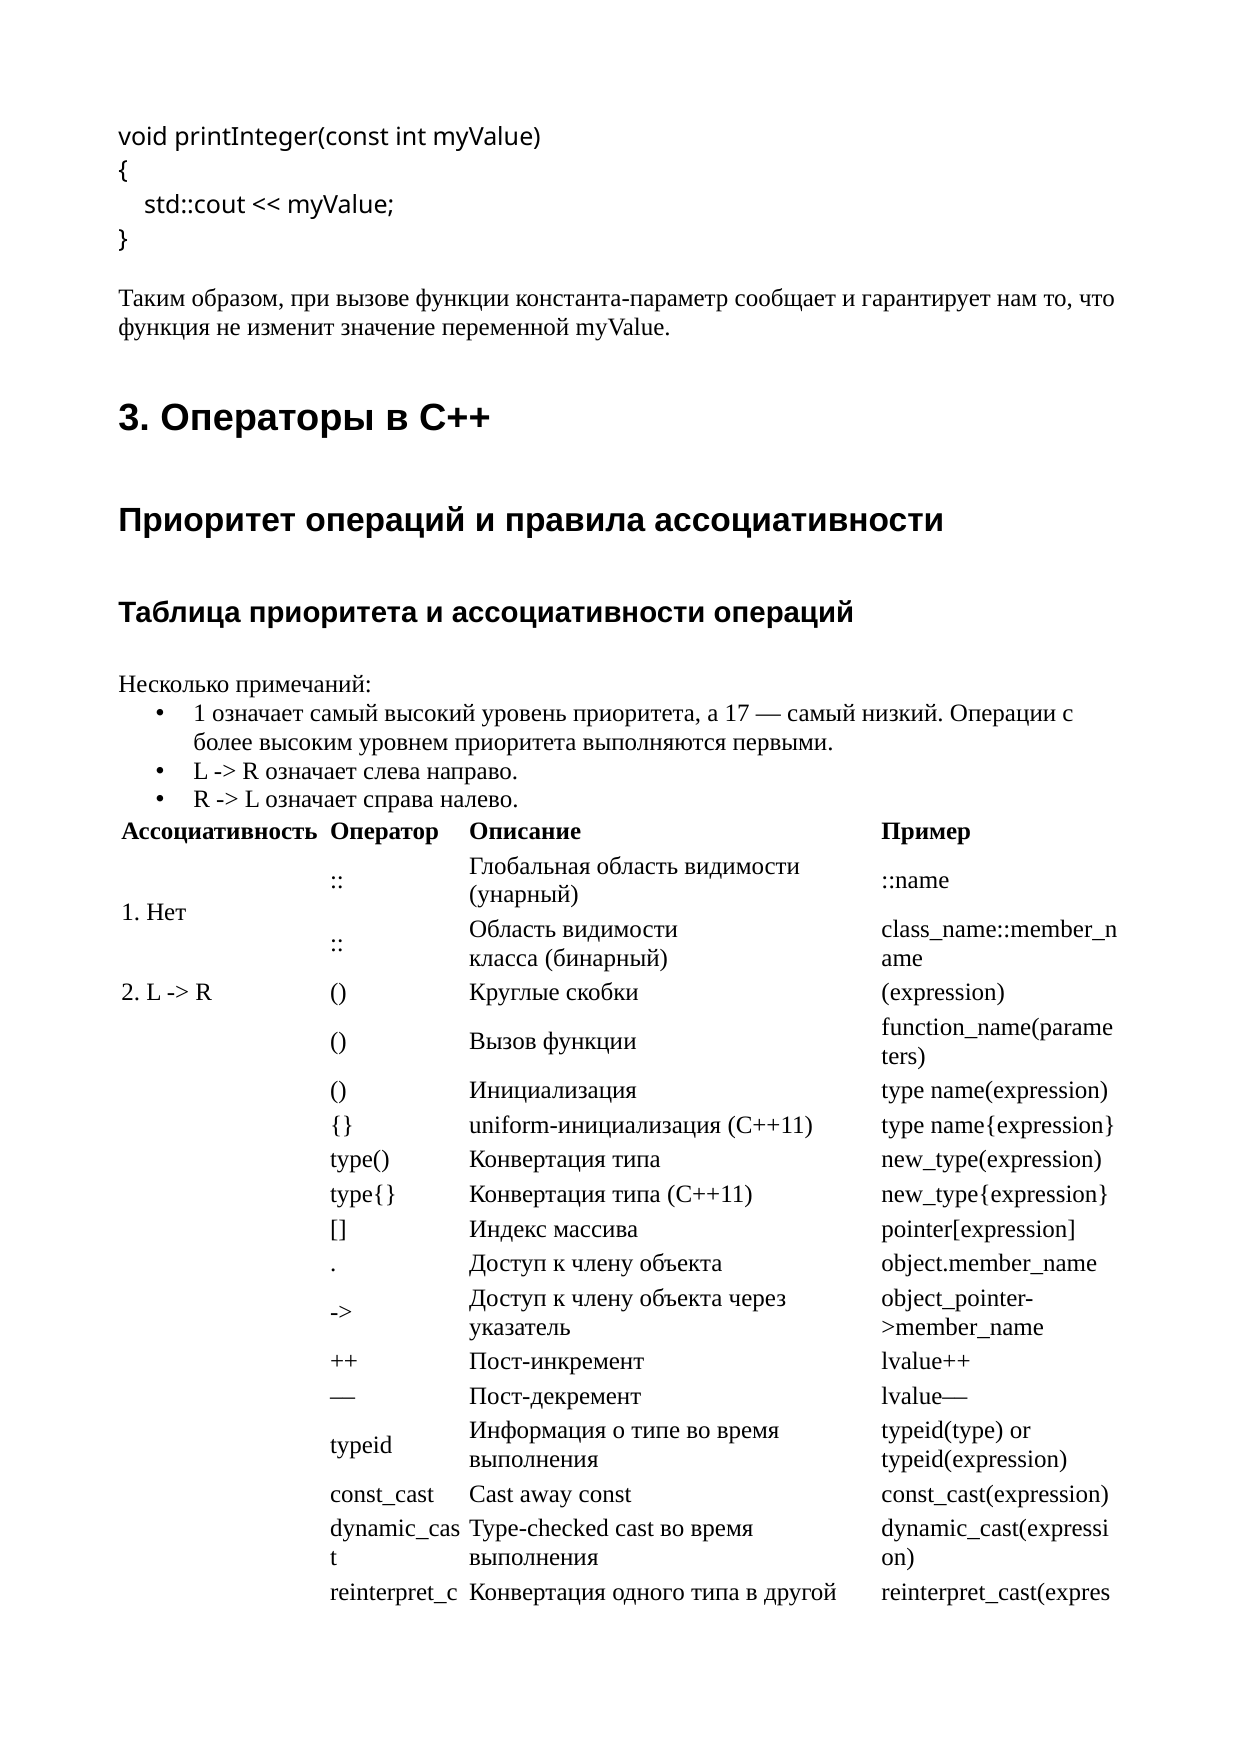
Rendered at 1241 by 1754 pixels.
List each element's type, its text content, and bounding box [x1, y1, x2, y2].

text Несколько примечаний: [118, 669, 1122, 698]
table_cell Индекс массива [466, 1211, 878, 1245]
table_cell const_cast(expression) [878, 1476, 1122, 1510]
list 1 означает самый высокий уровень приоритета, а 17 — самый низкий. Операции с более высоким уровнем приоритета выполняются первыми. [156, 698, 1122, 756]
table_cell :: [327, 911, 466, 974]
subtitle Таблица приоритета и ассоциативности операций [118, 594, 1122, 628]
text void printInteger(const int myValue) [118, 118, 1122, 152]
table_cell Конвертация одного типа в другой [466, 1574, 878, 1608]
table_cell object.member_name [878, 1245, 1122, 1280]
subtitle 3. Операторы в C++ [118, 394, 1122, 438]
table_cell lvalue++ [878, 1343, 1122, 1378]
table_cell (expression) [878, 975, 1122, 1009]
table_cell object_pointer->member_name [878, 1280, 1122, 1343]
table_cell [] [327, 1211, 466, 1245]
list R -> L означает справа налево. [156, 784, 1122, 813]
table_cell typeid [327, 1413, 466, 1476]
table_cell uniform-инициализация (C++11) [466, 1107, 878, 1142]
table_cell Конвертация типа (C++11) [466, 1176, 878, 1211]
table_cell const_cast [327, 1476, 466, 1510]
table_cell Cast away const [466, 1476, 878, 1510]
table_cell Глобальная область видимости (унарный) [466, 848, 878, 911]
table_cell function_name(parameters) [878, 1009, 1122, 1072]
table_cell dynamic_cast(expression) [878, 1510, 1122, 1574]
table_cell Информация о типе во время выполнения [466, 1413, 878, 1476]
table_cell Инициализация [466, 1073, 878, 1107]
table_cell type{} [327, 1176, 466, 1211]
table_cell :: [327, 848, 466, 911]
table_cell () [327, 1009, 466, 1072]
table_cell Type-checked cast во время выполнения [466, 1510, 878, 1574]
text } [118, 220, 1122, 254]
table_cell type() [327, 1142, 466, 1176]
table_cell pointer[expression] [878, 1211, 1122, 1245]
table_header Описание [466, 813, 878, 848]
table_cell () [327, 975, 466, 1009]
table_cell Пост-инкремент [466, 1343, 878, 1378]
text { [118, 152, 1122, 186]
table_cell ++ [327, 1343, 466, 1378]
table_cell Круглые скобки [466, 975, 878, 1009]
table_cell {} [327, 1107, 466, 1142]
table_cell Доступ к члену объекта через указатель [466, 1280, 878, 1343]
table_cell typeid(type) or typeid(expression) [878, 1413, 1122, 1476]
table_cell Доступ к члену объекта [466, 1245, 878, 1280]
list L -> R означает слева направо. [156, 756, 1122, 784]
table_cell type name(expression) [878, 1073, 1122, 1107]
table_cell Пост-декремент [466, 1378, 878, 1412]
table_cell reinterpret_c [327, 1574, 466, 1608]
table_cell reinterpret_cast(expres [878, 1574, 1122, 1608]
subtitle Приоритет операций и правила ассоциативности [118, 500, 1122, 539]
table_header Ассоциативность [118, 813, 327, 848]
table_cell class_name::member_name [878, 911, 1122, 974]
text std::cout << myValue; [118, 186, 1122, 220]
table_cell ::name [878, 848, 1122, 911]
table_cell –– [327, 1378, 466, 1412]
table_cell dynamic_cast [327, 1510, 466, 1574]
table_cell () [327, 1073, 466, 1107]
table_cell Область видимости класса (бинарный) [466, 911, 878, 974]
table_cell 2. L -> R [118, 975, 327, 1608]
table_cell new_type(expression) [878, 1142, 1122, 1176]
table_cell Конвертация типа [466, 1142, 878, 1176]
table_cell -> [327, 1280, 466, 1343]
table_cell . [327, 1245, 466, 1280]
table_header Пример [878, 813, 1122, 848]
table_cell type name{expression} [878, 1107, 1122, 1142]
table_cell lvalue–– [878, 1378, 1122, 1412]
table_cell Вызов функции [466, 1009, 878, 1072]
text Таким образом, при вызове функции константа-параметр сообщает и гарантирует нам то, что функция не изменит значение переменной myValue. [118, 283, 1122, 341]
table_header Оператор [327, 813, 466, 848]
table_cell new_type{expression} [878, 1176, 1122, 1211]
table_cell 1. Нет [118, 848, 327, 974]
